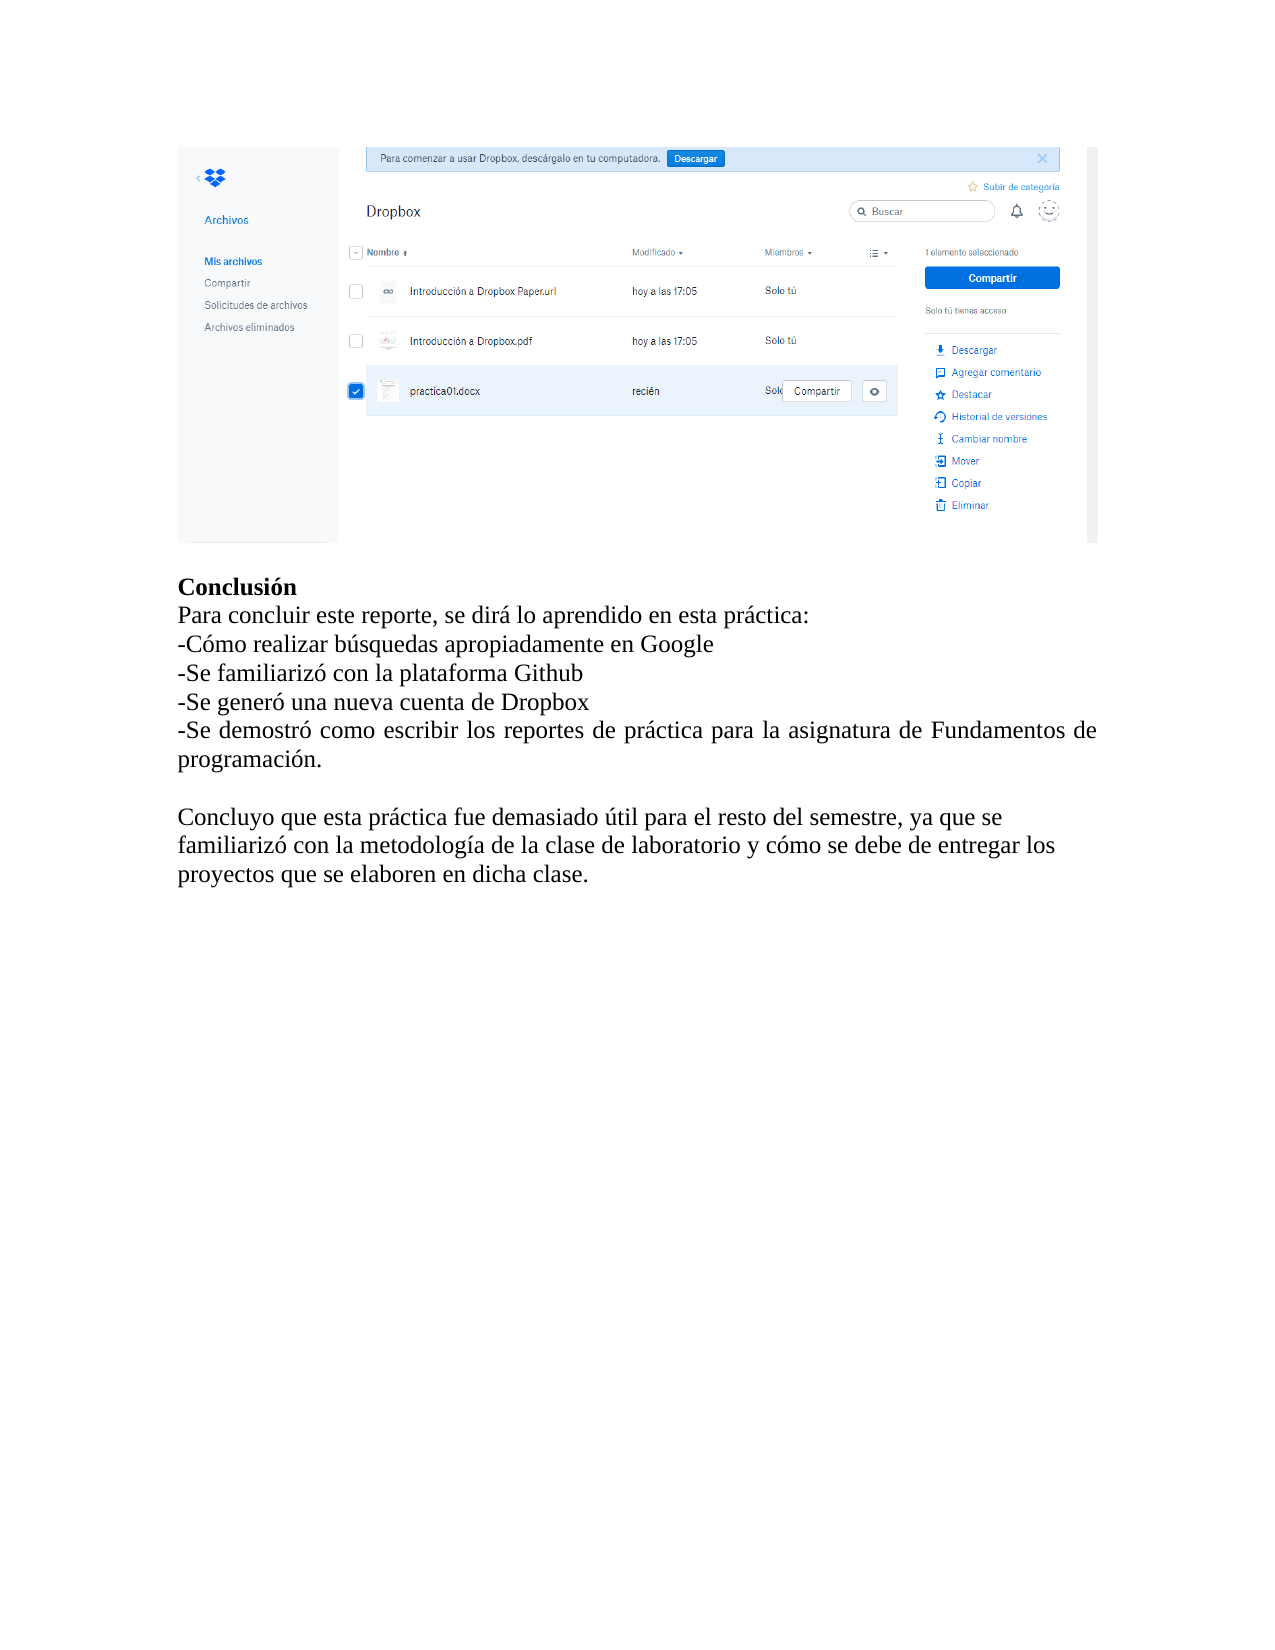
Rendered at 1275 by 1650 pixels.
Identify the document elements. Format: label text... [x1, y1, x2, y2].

picture [177, 147, 1098, 543]
text -Se demostró como escribir los reportes de práctica para la asignatura de Fundamentos de programación. [177, 715, 1098, 773]
text Conclusión [177, 572, 1098, 600]
text -Cómo realizar búsquedas apropiadamente en Google [177, 629, 1098, 658]
text -Se generó una nueva cuenta de Dropbox [177, 687, 1098, 715]
text Para concluir este reporte, se dirá lo aprendido en esta práctica: [177, 600, 1098, 629]
text Concluyo que esta práctica fue demasiado útil para el resto del semestre, ya que se familiarizó con la metodología de la clase de laboratorio y cómo se debe de entregar los proyectos que se elaboren en dicha clase. [177, 802, 1098, 888]
text -Se familiarizó con la plataforma Github [177, 658, 1098, 687]
